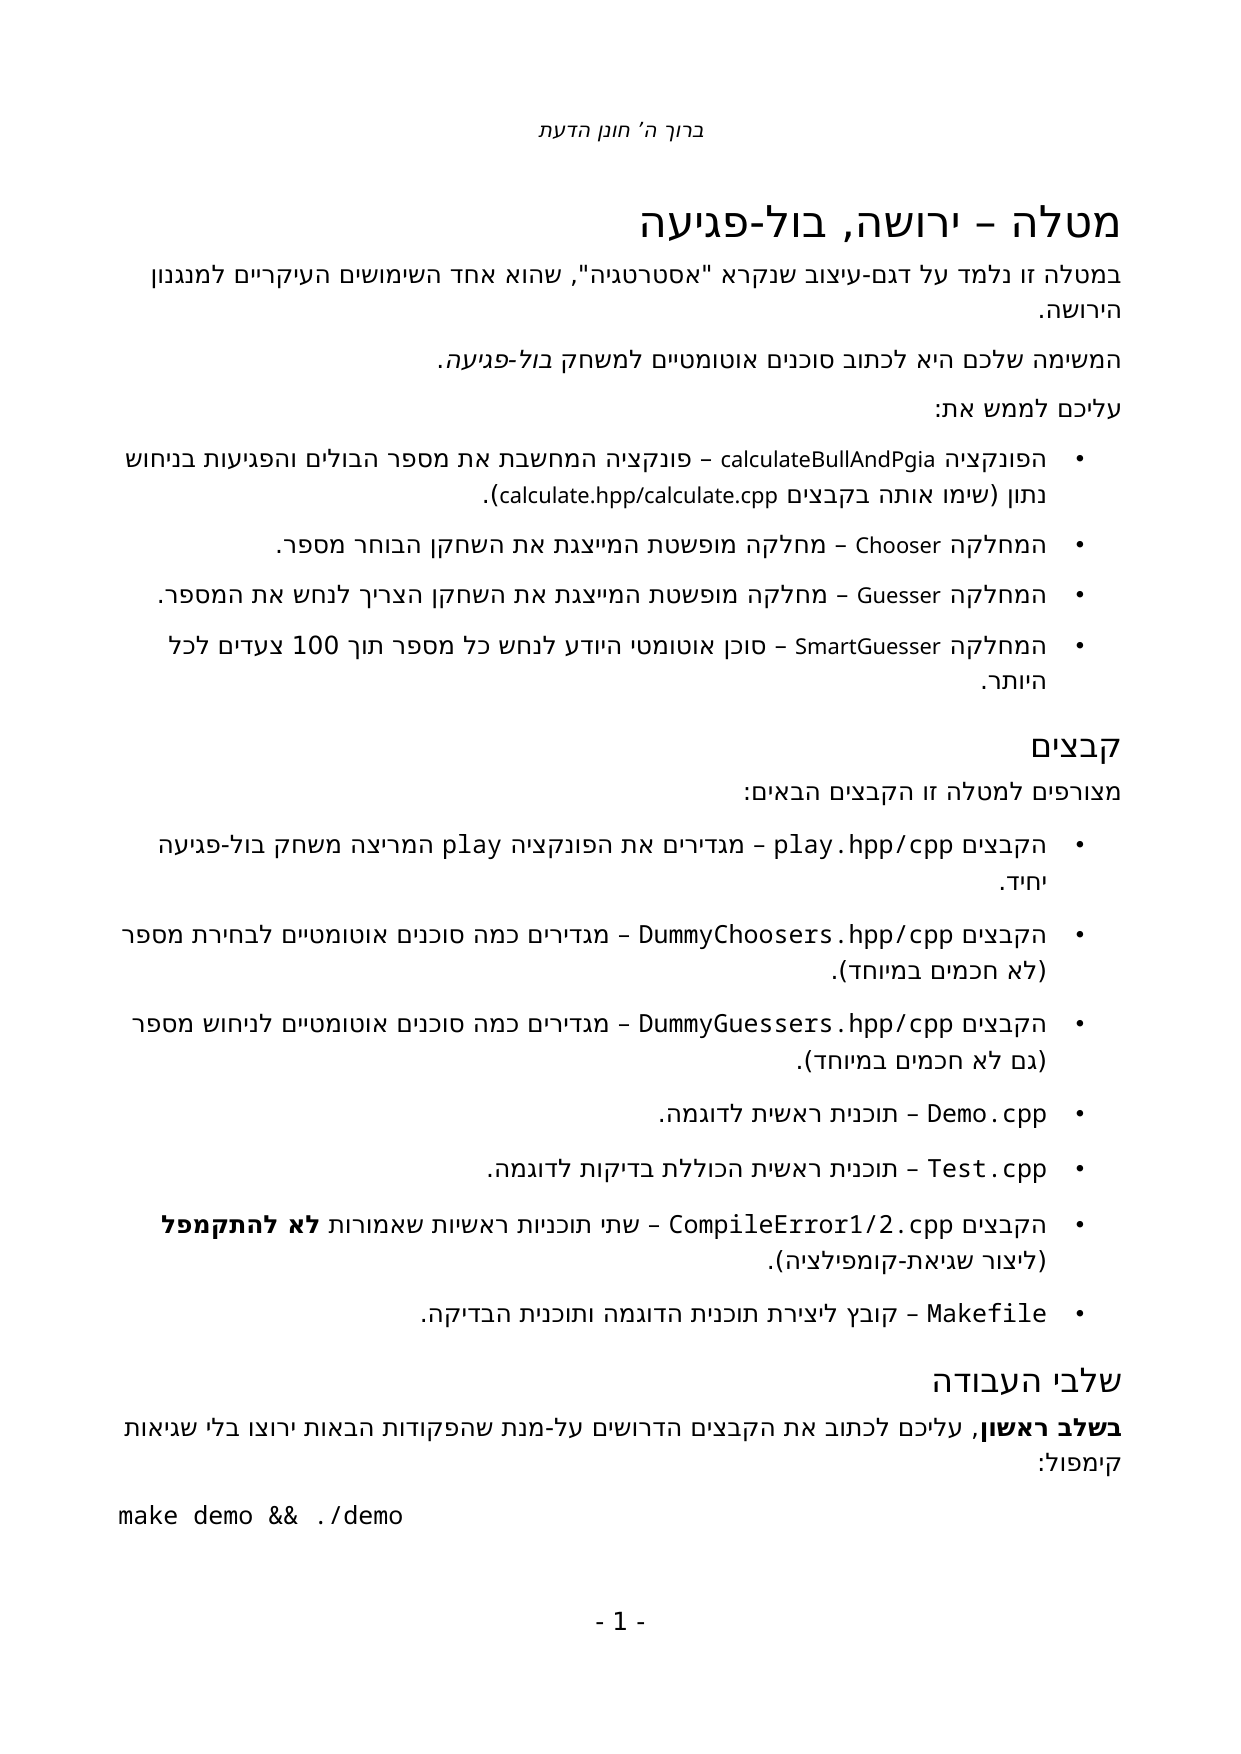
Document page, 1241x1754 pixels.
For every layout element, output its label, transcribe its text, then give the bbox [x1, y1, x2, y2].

text עליכם לממש את: [118, 394, 1122, 424]
text make demo && ./demo [118, 1498, 1122, 1532]
list המחלקה Guesser – מחלקה מופשטת המייצגת את השחקן הצריך לנחש את המספר. [118, 580, 1084, 610]
list הקבצים CompileError1/2.cpp – שתי תוכניות ראשיות שאמורות לא להתקמפל (ליצור שגיאת-קומפילציה). [118, 1206, 1084, 1276]
list Test.cpp – תוכנית ראשית הכוללת בדיקות לדוגמה. [118, 1151, 1084, 1185]
subtitle שלבי העבודה [118, 1362, 1122, 1401]
text מצורפים למטלה זו הקבצים הבאים: [118, 778, 1122, 807]
text במטלה זו נלמד על דגם-עיצוב שנקרא "אסטרטגיה", שהוא אחד השימושים העיקריים למנגנון הירושה. [118, 260, 1122, 324]
list הקבצים play.hpp/cpp – מגדירים את הפונקציה play המריצה משחק בול-פגיעה יחיד. [118, 827, 1084, 896]
list המחלקה Chooser – מחלקה מופשטת המייצגת את השחקן הבוחר מספר. [118, 530, 1084, 560]
subtitle קבצים [118, 726, 1122, 765]
list Makefile – קובץ ליצירת תוכנית הדוגמה ותוכנית הבדיקה. [118, 1296, 1084, 1330]
list הפונקציה calculateBullAndPgia – פונקציה המחשבת את מספר הבולים והפגיעות בניחוש נתון (שימו אותה בקבצים calculate.hpp/calculate.cpp). [118, 444, 1084, 509]
list הקבצים DummyChoosers.hpp/cpp – מגדירים כמה סוכנים אוטומטיים לבחירת מספר (לא חכמים במיוחד). [118, 917, 1084, 986]
subtitle מטלה – ירושה, בול-פגיעה [118, 197, 1122, 248]
list המחלקה SmartGuesser – סוכן אוטומטי היודע לנחש כל מספר תוך 100 צעדים לכל היותר. [118, 631, 1084, 695]
text בשלב ראשון, עליכם לכתוב את הקבצים הדרושים על-מנת שהפקודות הבאות ירוצו בלי שגיאות קימפול: [118, 1413, 1122, 1477]
text המשימה שלכם היא לכתוב סוכנים אוטומטיים למשחק בול-פגיעה. [118, 345, 1122, 374]
list הקבצים DummyGuessers.hpp/cpp – מגדירים כמה סוכנים אוטומטיים לניחוש מספר (גם לא חכמים במיוחד). [118, 1006, 1084, 1075]
list Demo.cpp – תוכנית ראשית לדוגמה. [118, 1096, 1084, 1130]
